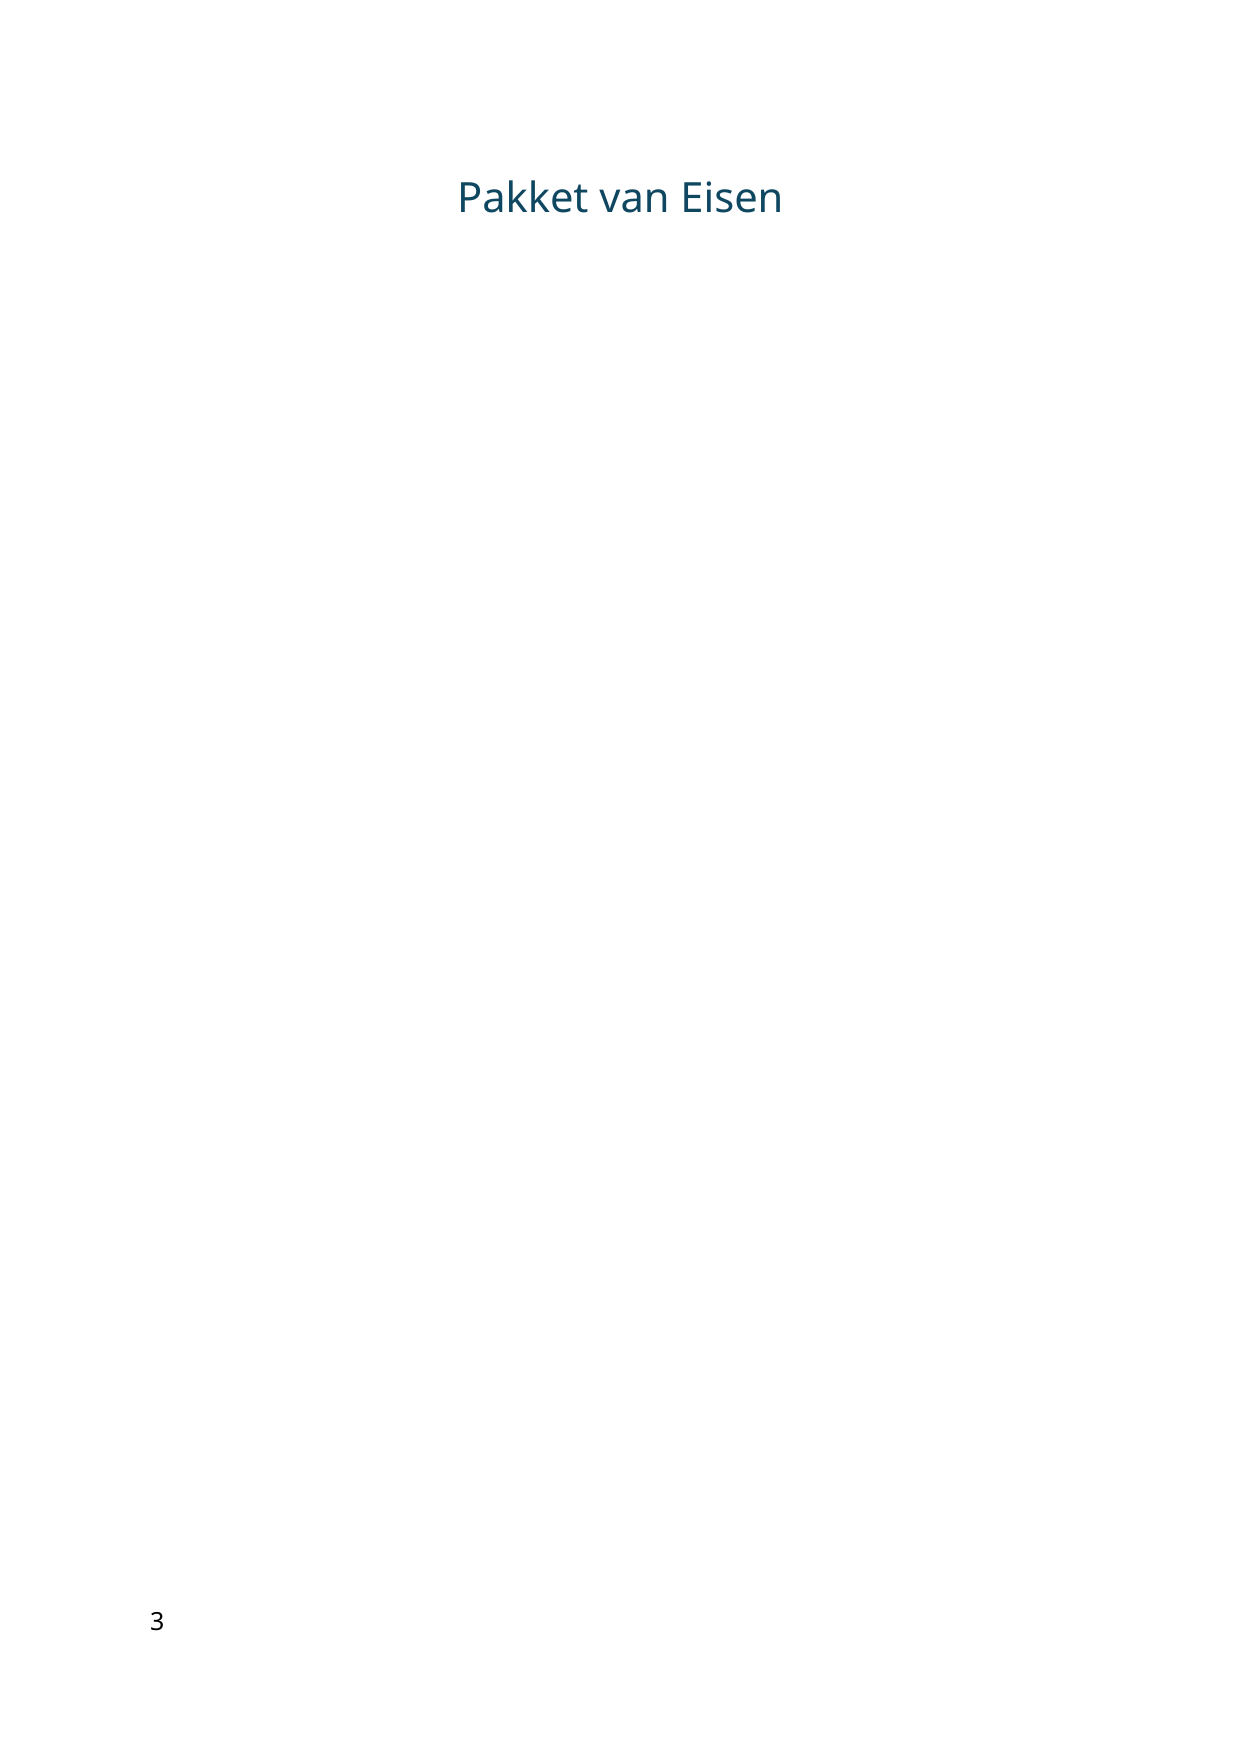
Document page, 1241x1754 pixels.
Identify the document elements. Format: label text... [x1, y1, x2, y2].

subtitle Pakket van Eisen [150, 168, 1090, 225]
